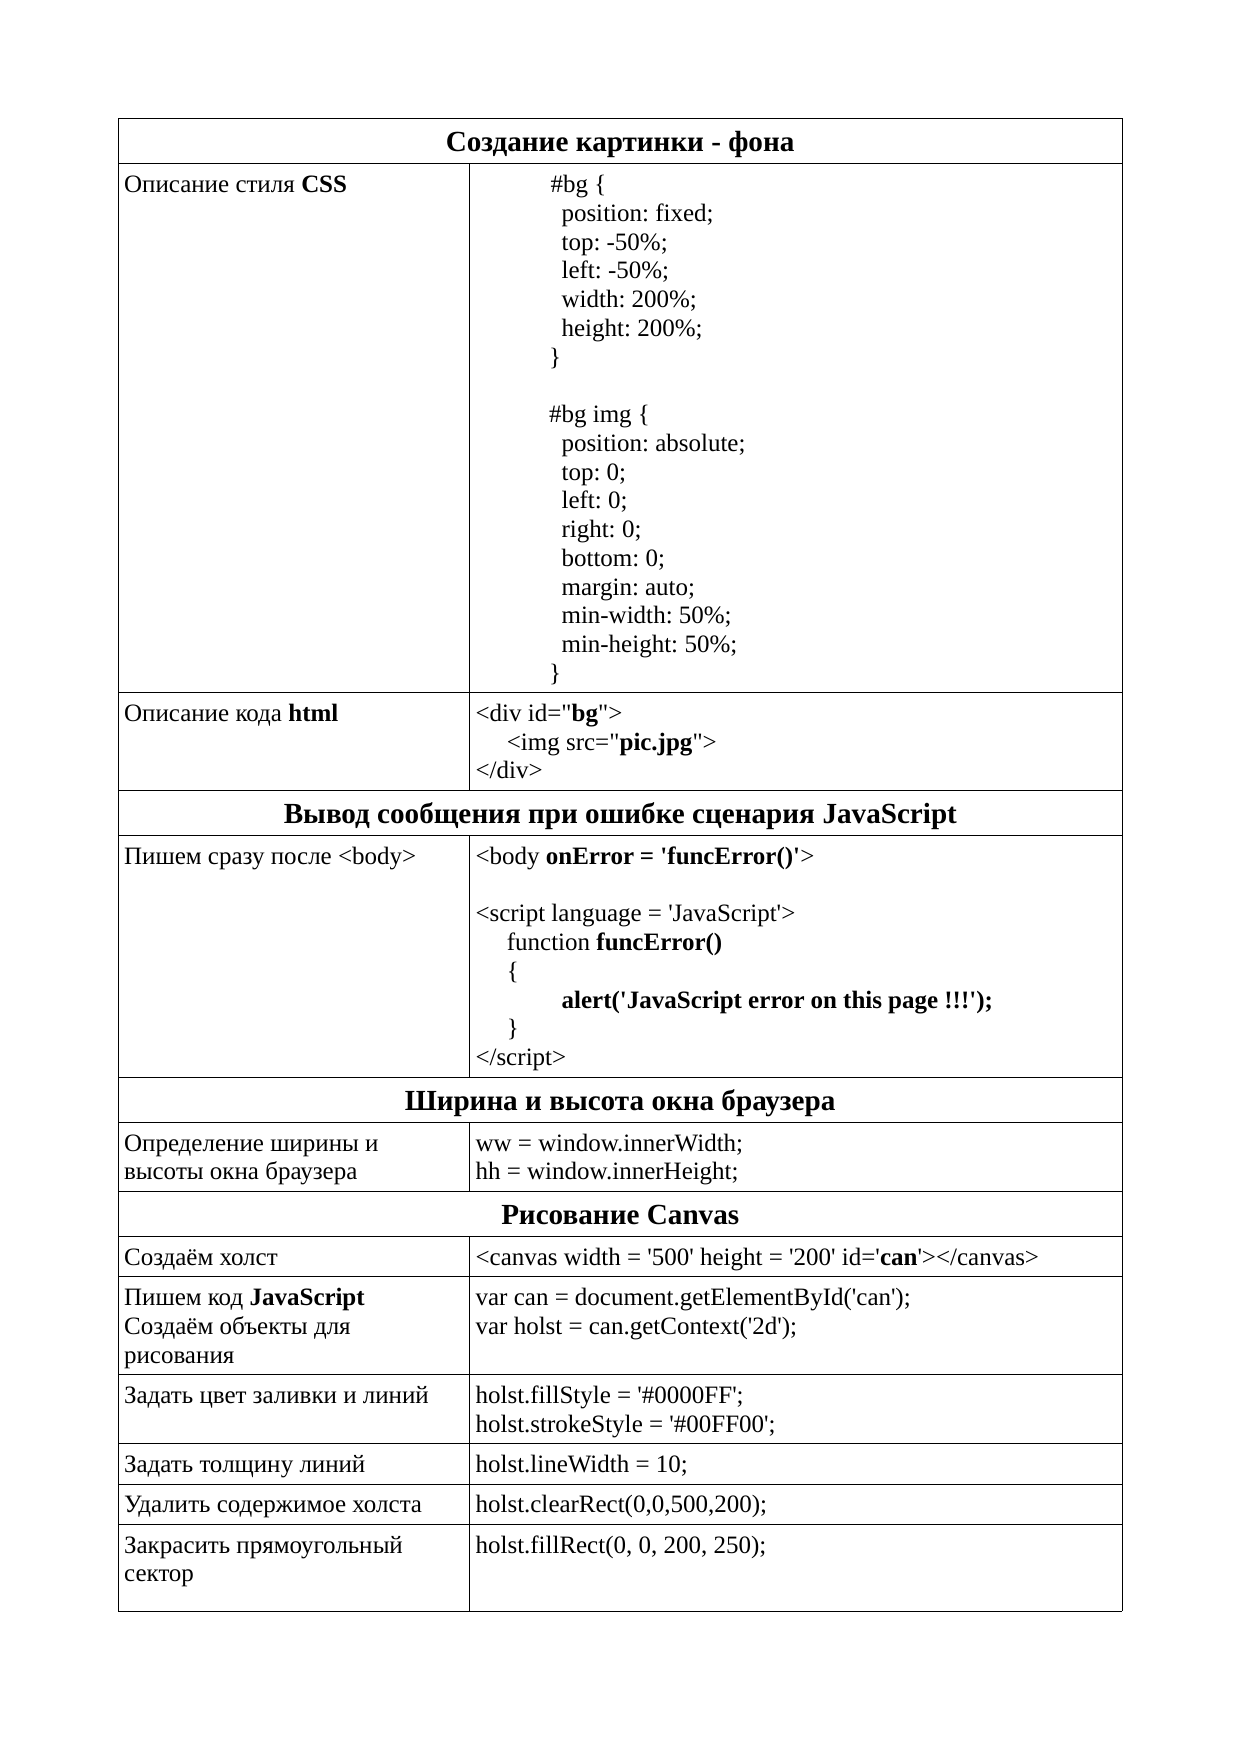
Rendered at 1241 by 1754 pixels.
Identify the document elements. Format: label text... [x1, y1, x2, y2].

table_cell Вывод сообщения при ошибке сценария JavaScript [119, 791, 1122, 835]
table_cell Рисование Canvas [119, 1192, 1122, 1236]
table_cell Описание кода html [119, 693, 469, 790]
table_cell Описание стиля CSS [119, 164, 469, 692]
table_cell holst.lineWidth = 10; [470, 1444, 1122, 1483]
table_cell Пишем сразу после <body> [119, 836, 469, 1077]
table_cell <body onError = 'funcError()'> <script language = 'JavaScript'> function funcError() { alert('JavaScript error on this page !!!'); } </script> [470, 836, 1122, 1077]
table_cell holst.fillStyle = '#0000FF'; holst.strokeStyle = '#00FF00'; [470, 1375, 1122, 1443]
table_cell holst.fillRect(0, 0, 200, 250); [470, 1525, 1122, 1611]
table_cell Задать толщину линий [119, 1444, 469, 1483]
table_cell Определение ширины и высоты окна браузера [119, 1123, 469, 1191]
table_cell Закрасить прямоугольный сектор [119, 1525, 469, 1611]
table_cell #bg { position: fixed; top: -50%; left: -50%; width: 200%; height: 200%; } #bg img { position: absolute; top: 0; left: 0; right: 0; bottom: 0; margin: auto; min-width: 50%; min-height: 50%; } [470, 164, 1122, 692]
table_cell Создаём холст [119, 1237, 469, 1276]
table_cell <div id="bg"> <img src="pic.jpg"> </div> [470, 693, 1122, 790]
table_cell Ширина и высота окна браузера [119, 1078, 1122, 1122]
table_cell Создание картинки - фона [119, 119, 1122, 163]
table_cell Задать цвет заливки и линий [119, 1375, 469, 1443]
table_cell Удалить содержимое холста [119, 1485, 469, 1524]
table_cell Пишем код JavaScript Создаём объекты для рисования [119, 1277, 469, 1374]
table_cell var can = document.getElementById('can'); var holst = can.getContext('2d'); [470, 1277, 1122, 1374]
table_cell ww = window.innerWidth; hh = window.innerHeight; [470, 1123, 1122, 1191]
table_cell holst.clearRect(0,0,500,200); [470, 1485, 1122, 1524]
table_cell <canvas width = '500' height = '200' id='can'></canvas> [470, 1237, 1122, 1276]
